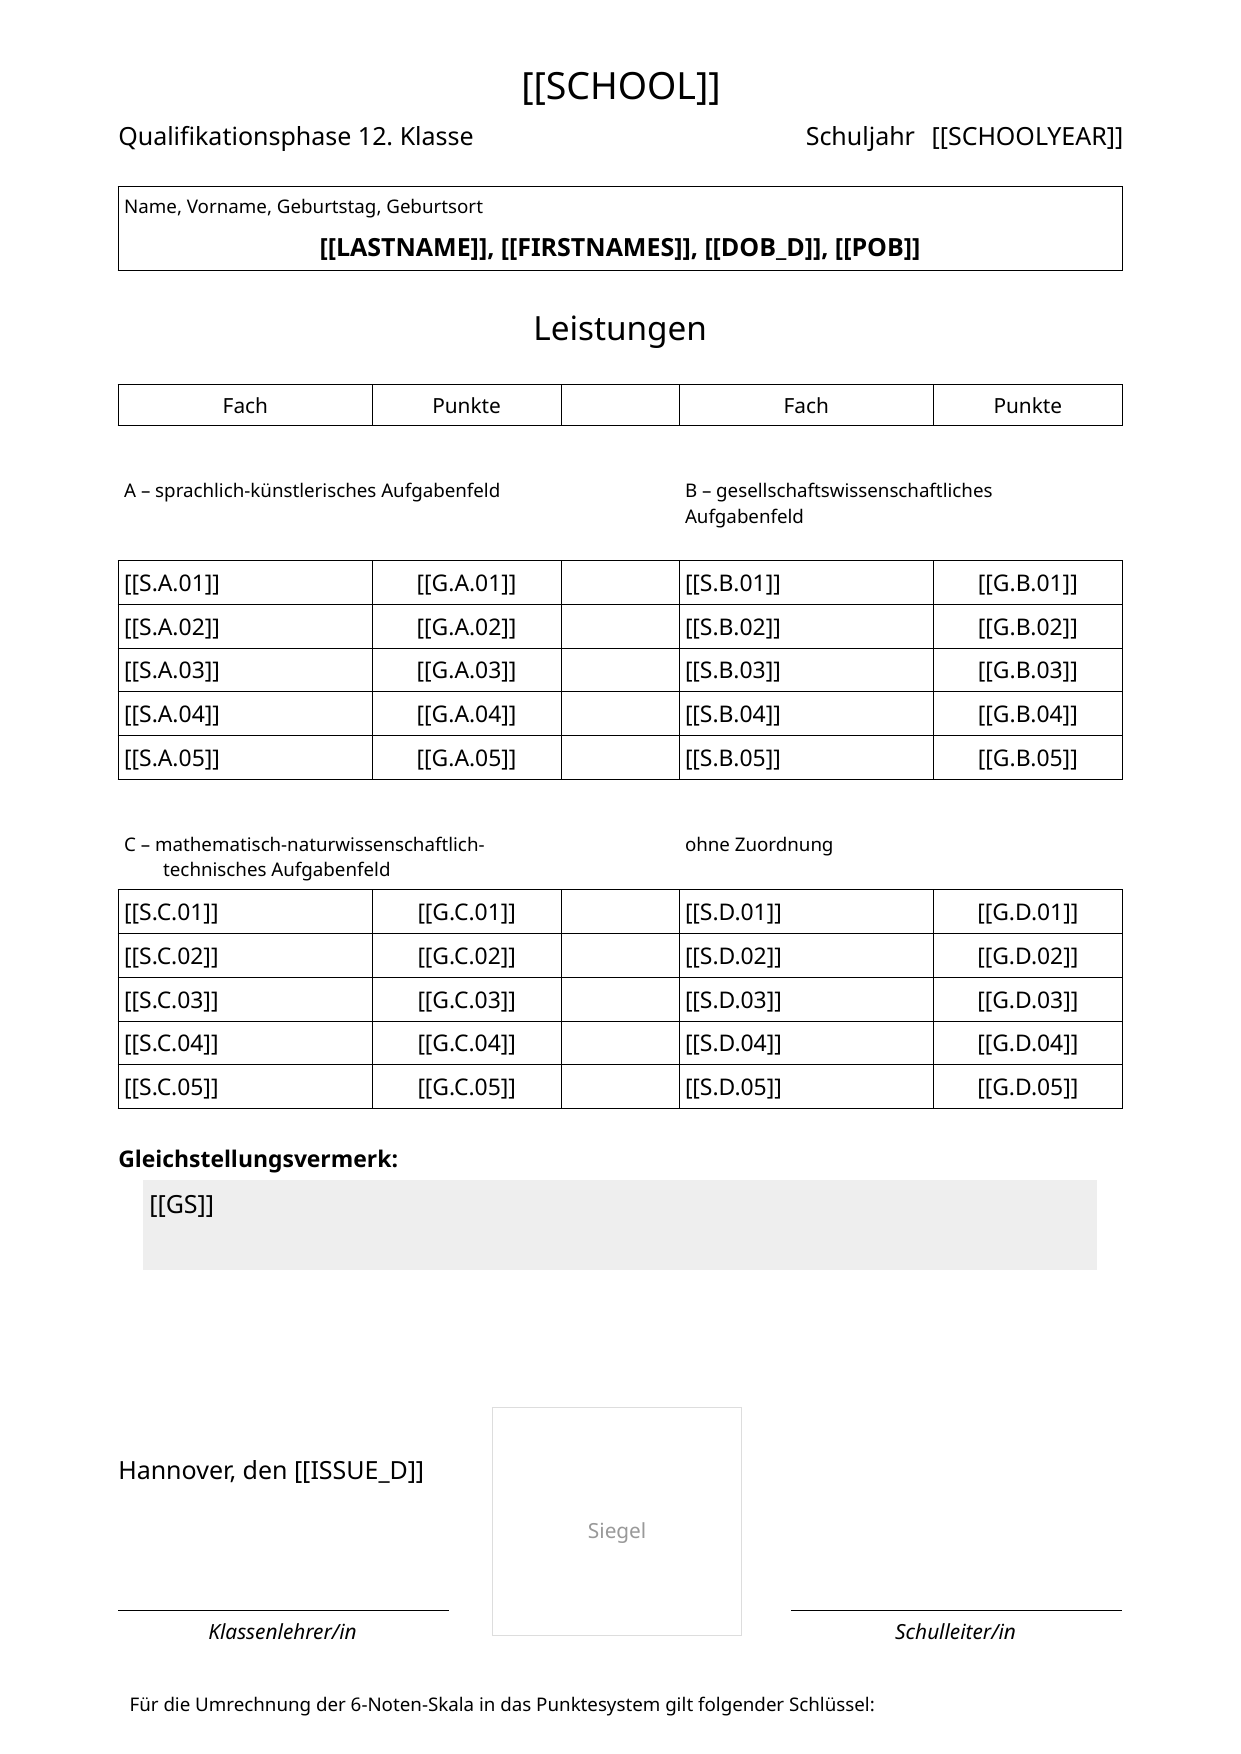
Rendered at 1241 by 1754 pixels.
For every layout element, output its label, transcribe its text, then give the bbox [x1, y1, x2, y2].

table_cell [562, 605, 679, 647]
table_cell A – sprachlich-künstlerisches Aufgabenfeld [118, 472, 561, 560]
table_cell [562, 736, 679, 779]
table_cell [[G.A.01]] [373, 561, 561, 604]
table_header [791, 1487, 1122, 1610]
table_cell [562, 561, 679, 604]
table_cell [[G.C.01]] [373, 890, 561, 933]
table_cell [[S.D.03]] [680, 978, 933, 1021]
table_cell [[G.B.04]] [934, 692, 1122, 735]
text [742, 1453, 1122, 1487]
table_cell Klassenlehrer/in [118, 1611, 449, 1651]
table_cell [[G.B.05]] [934, 736, 1122, 779]
table_cell [[S.D.04]] [680, 1022, 933, 1064]
table_cell [118, 780, 372, 825]
table_cell [561, 825, 679, 889]
table_header Name, Vorname, Geburtstag, Geburtsort [119, 187, 1122, 224]
table_cell [[S.B.02]] [680, 605, 933, 647]
table_header Fach [680, 385, 933, 425]
table_cell [[G.D.05]] [934, 1065, 1122, 1108]
text [[GS]] [149, 1186, 1091, 1220]
table_cell Schuljahr [768, 118, 915, 152]
table_header Für die Umrechnung der 6-Noten-Skala in das Punktesystem gilt folgender Schlüssel: [118, 1686, 1122, 1721]
table_cell [562, 1022, 679, 1064]
table_cell [[S.A.04]] [119, 692, 372, 735]
table_cell [[S.C.01]] [119, 890, 372, 933]
table_cell [933, 780, 1122, 825]
table_cell [933, 825, 1122, 889]
table_cell [[G.D.01]] [934, 890, 1122, 933]
table_cell [679, 426, 933, 472]
table_cell [[G.B.03]] [934, 649, 1122, 691]
table_header Punkte [373, 385, 561, 425]
table_cell [[G.A.03]] [373, 649, 561, 691]
table_cell [[LASTNAME]], [[FIRSTNAMES]], [[DOB_D]], [[POB]] [119, 224, 1122, 270]
table_cell [473, 1610, 768, 1651]
table_cell [[S.C.05]] [119, 1065, 372, 1108]
table_cell [679, 780, 933, 825]
table_cell [[G.A.02]] [373, 605, 561, 647]
text Siegel [496, 1516, 738, 1544]
table_header [473, 1487, 492, 1610]
table_cell [[S.B.05]] [680, 736, 933, 779]
table_cell [562, 649, 679, 691]
table_cell [[G.B.01]] [934, 561, 1122, 604]
table_cell Qualifikationsphase 12. Klasse [118, 118, 507, 152]
table_cell [768, 1610, 791, 1651]
table_cell [562, 1065, 679, 1108]
table_cell [[S.A.05]] [119, 736, 372, 779]
table_header [562, 385, 679, 425]
table_cell [[G.D.03]] [934, 978, 1122, 1021]
table_cell [[S.A.02]] [119, 605, 372, 647]
table_header Fach [119, 385, 372, 425]
table_cell [561, 472, 679, 560]
table_header [742, 1487, 768, 1610]
table_cell ohne Zuordnung [679, 825, 933, 889]
table_cell [562, 692, 679, 735]
table_cell [[G.B.02]] [934, 605, 1122, 647]
table_cell [[G.C.04]] [373, 1022, 561, 1064]
subtitle Leistungen [118, 305, 1122, 350]
table_cell [562, 890, 679, 933]
table_header [118, 1487, 449, 1610]
table_cell [449, 1610, 472, 1651]
table_cell [[S.A.03]] [119, 649, 372, 691]
table_cell [118, 426, 372, 472]
table_cell Schulleiter/in [791, 1611, 1122, 1651]
table_cell [[G.C.02]] [373, 934, 561, 977]
table_cell [[S.C.03]] [119, 978, 372, 1021]
table_header [449, 1487, 472, 1610]
table_cell [[SCHOOLYEAR]] [915, 118, 1123, 152]
table_cell [508, 118, 767, 152]
table_cell C – mathematisch-naturwissenschaftlich- technisches Aufgabenfeld [118, 825, 561, 889]
table_cell [561, 426, 679, 472]
table_cell [372, 426, 561, 472]
table_cell [[G.A.04]] [373, 692, 561, 735]
table_cell [[S.D.02]] [680, 934, 933, 977]
table_cell B – gesellschaftswissenschaftliches Aufgabenfeld [679, 472, 1122, 560]
table_cell [[G.D.04]] [934, 1022, 1122, 1064]
table_cell [[S.D.05]] [680, 1065, 933, 1108]
text Gleichstellungsvermerk: [118, 1143, 1122, 1174]
table_cell [[S.B.01]] [680, 561, 933, 604]
table_cell [[G.C.03]] [373, 978, 561, 1021]
table_cell [[G.C.05]] [373, 1065, 561, 1108]
text Hannover, den [[ISSUE_D]] [118, 1453, 492, 1487]
table_cell [[G.A.05]] [373, 736, 561, 779]
table_cell [[G.D.02]] [934, 934, 1122, 977]
table_cell [[S.C.02]] [119, 934, 372, 977]
table_cell [372, 780, 561, 825]
table_header [768, 1487, 791, 1610]
table_cell [[S.C.04]] [119, 1022, 372, 1064]
table_header Punkte [934, 385, 1122, 425]
table_cell [562, 978, 679, 1021]
table_cell [562, 934, 679, 977]
table_cell [[S.B.03]] [680, 649, 933, 691]
table_cell [[S.A.01]] [119, 561, 372, 604]
table_cell [[S.B.04]] [680, 692, 933, 735]
table_cell [[S.D.01]] [680, 890, 933, 933]
table_cell [933, 426, 1122, 472]
table_cell [561, 780, 679, 825]
table_header [[SCHOOL]] [118, 59, 1123, 118]
